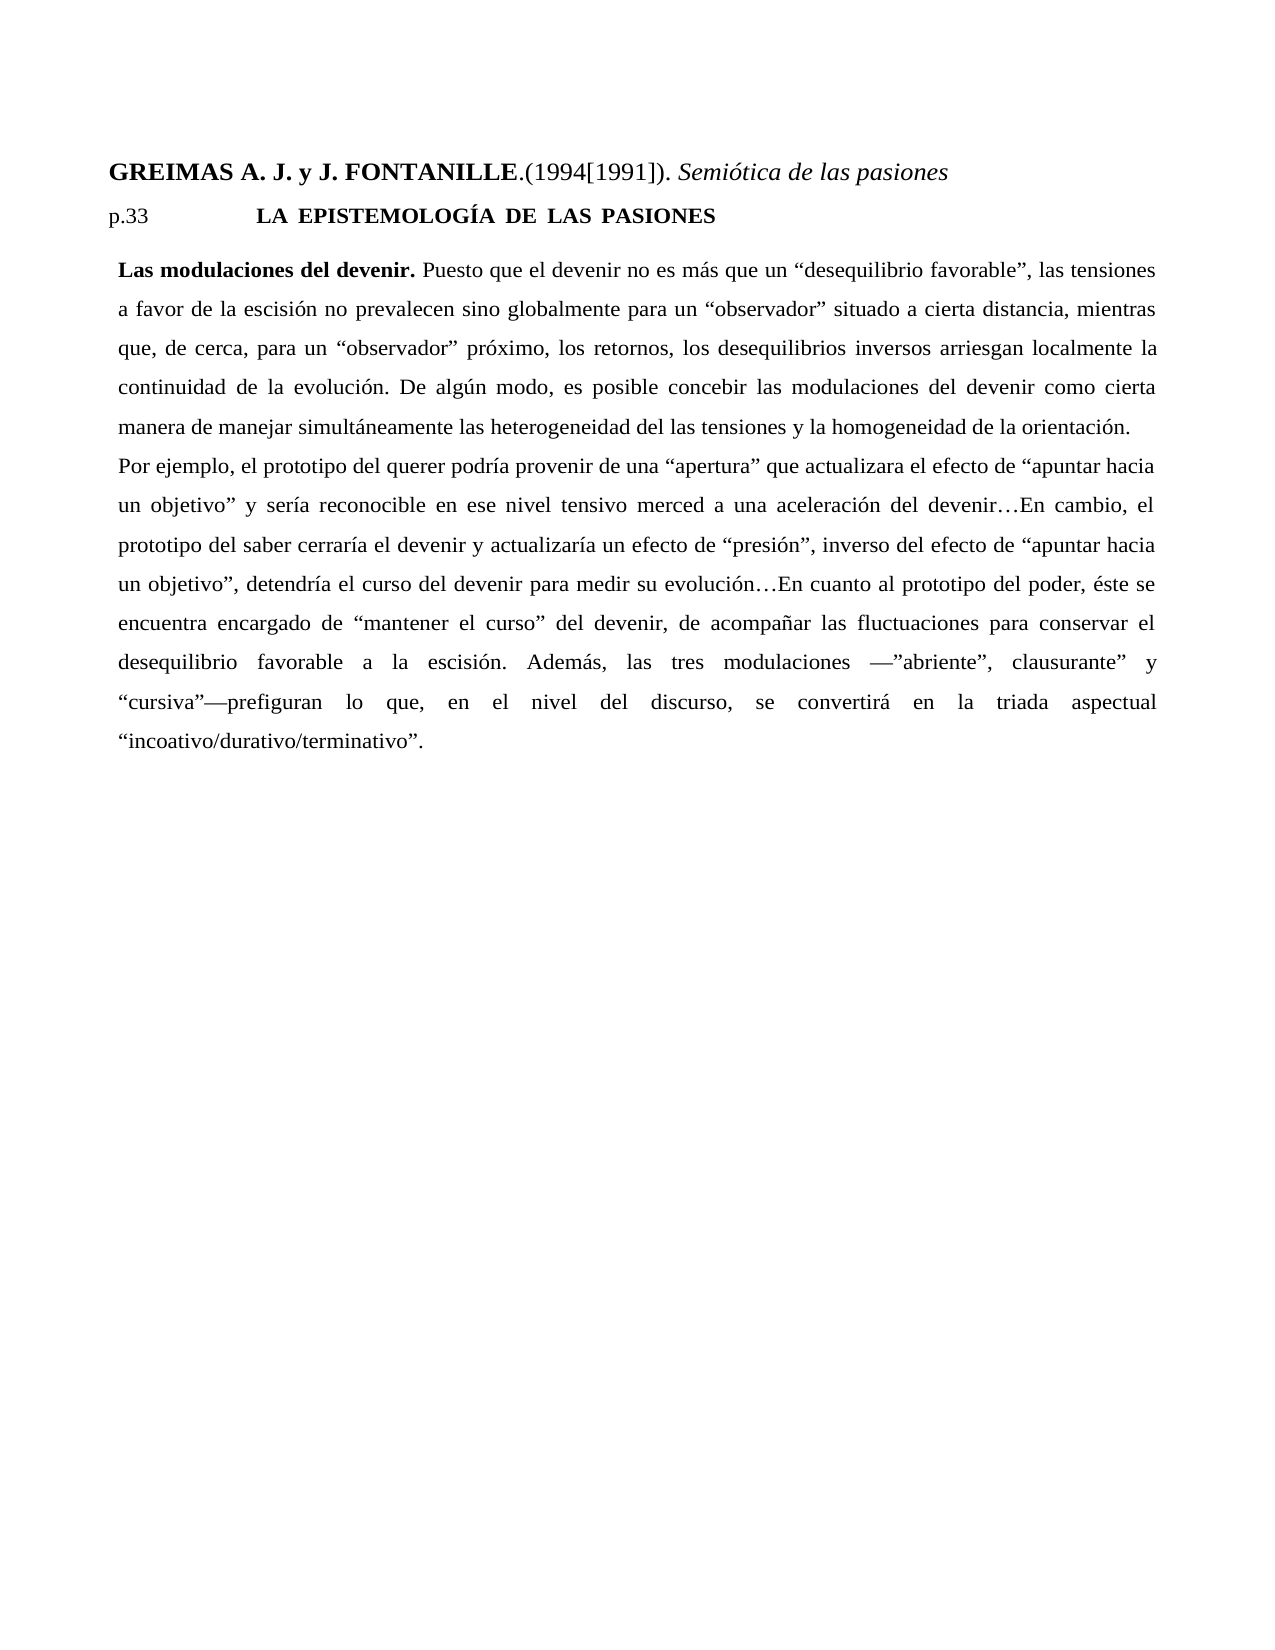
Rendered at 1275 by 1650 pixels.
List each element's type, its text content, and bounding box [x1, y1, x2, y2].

text Las modulaciones del devenir. Puesto que el devenir no es más que un “desequilibrio favorable”, las tensiones a favor de la escisión no prevalecen sino globalmente para un “observador” situado a cierta distancia, mientras que, de cerca, para un “observador” próximo, los retornos, los desequilibrios inversos arriesgan localmente la continuidad de la evolución. De algún modo, es posible concebir las modulaciones del devenir como cierta manera de manejar simultáneamente las heterogeneidad del las tensiones y la homogeneidad de la orientación. [118, 257, 1157, 439]
text p.33 LA EPISTEMOLOGÍA DE LAS PASIONES [108, 203, 1169, 228]
text Por ejemplo, el prototipo del querer podría provenir de una “apertura” que actualizara el efecto de “apuntar hacia un objetivo” y sería reconocible en ese nivel tensivo merced a una aceleración del devenir…En cambio, el prototipo del saber cerraría el devenir y actualizaría un efecto de “presión”, inverso del efecto de “apuntar hacia un objetivo”, detendría el curso del devenir para medir su evolución…En cuanto al prototipo del poder, éste se encuentra encargado de “mantener el curso” del devenir, de acompañar las fluctuaciones para conservar el desequilibrio favorable a la escisión. Además, las tres modulaciones ―”abriente”, clausurante” y “cursiva”―prefiguran lo que, en el nivel del discurso, se convertirá en la triada aspectual “incoativo/durativo/terminativo”. [118, 453, 1157, 753]
text GREIMAS A. J. y J. FONTANILLE.(1994[1991]). Semiótica de las pasiones [108, 157, 1169, 186]
